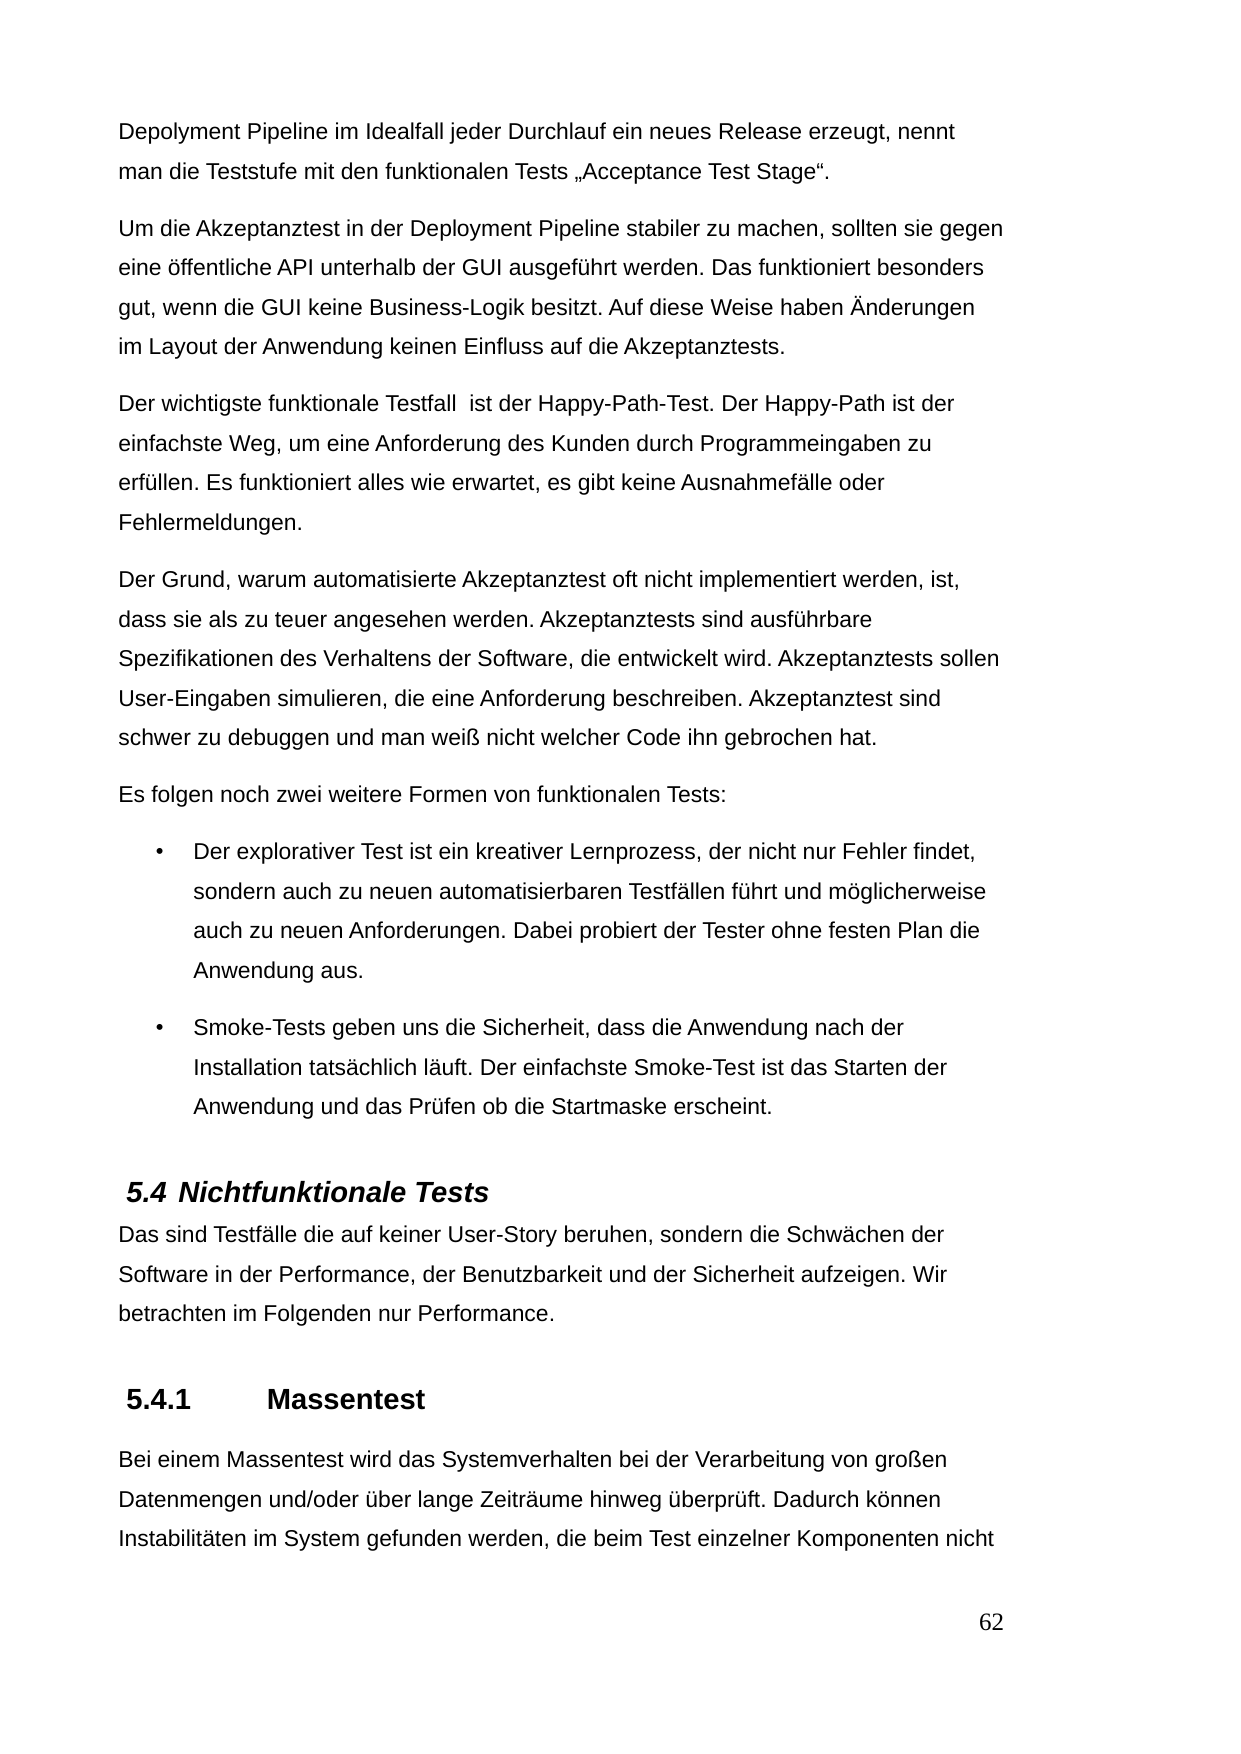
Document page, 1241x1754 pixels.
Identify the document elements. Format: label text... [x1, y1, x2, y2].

subtitle Nichtfunktionale Tests [118, 1175, 1004, 1209]
text Das sind Testfälle die auf keiner User-Story beruhen, sondern die Schwächen der Software in der Performance, der Benutzbarkeit und der Sicherheit aufzeigen. Wir betrachten im Folgenden nur Performance. [118, 1221, 1004, 1326]
list Smoke-Tests geben uns die Sicherheit, dass die Anwendung nach der Installation tatsächlich läuft. Der einfachste Smoke-Test ist das Starten der Anwendung und das Prüfen ob die Startmaske erscheint. [156, 1014, 1004, 1119]
subtitle Massentest [118, 1382, 1004, 1416]
list Der explorativer Test ist ein kreativer Lernprozess, der nicht nur Fehler findet, sondern auch zu neuen automatisierbaren Testfällen führt und möglicherweise auch zu neuen Anforderungen. Dabei probiert der Tester ohne festen Plan die Anwendung aus. [156, 838, 1004, 983]
text Der wichtigste funktionale Testfall ist der Happy-Path-Test. Der Happy-Path ist der einfachste Weg, um eine Anforderung des Kunden durch Programmeingaben zu erfüllen. Es funktioniert alles wie erwartet, es gibt keine Ausnahmefälle oder Fehlermeldungen. [118, 390, 1004, 535]
text Es folgen noch zwei weitere Formen von funktionalen Tests: [118, 781, 1004, 807]
text Der Grund, warum automatisierte Akzeptanztest oft nicht implementiert werden, ist, dass sie als zu teuer angesehen werden. Akzeptanztests sind ausführbare Spezifikationen des Verhaltens der Software, die entwickelt wird. Akzeptanztests sollen User-Eingaben simulieren, die eine Anforderung beschreiben. Akzeptanztest sind schwer zu debuggen und man weiß nicht welcher Code ihn gebrochen hat. [118, 566, 1004, 750]
text Bei einem Massentest wird das Systemverhalten bei der Verarbeitung von großen Datenmengen und/oder über lange Zeiträume hinweg überprüft. Dadurch können Instabilitäten im System gefunden werden, die beim Test einzelner Komponenten nicht [118, 1446, 1004, 1551]
text Depolyment Pipeline im Idealfall jeder Durchlauf ein neues Release erzeugt, nennt man die Teststufe mit den funktionalen Tests „Acceptance Test Stage“. [118, 118, 1004, 184]
text Um die Akzeptanztest in der Deployment Pipeline stabiler zu machen, sollten sie gegen eine öffentliche API unterhalb der GUI ausgeführt werden. Das funktioniert besonders gut, wenn die GUI keine Business-Logik besitzt. Auf diese Weise haben Änderungen im Layout der Anwendung keinen Einfluss auf die Akzeptanztests. [118, 215, 1004, 359]
